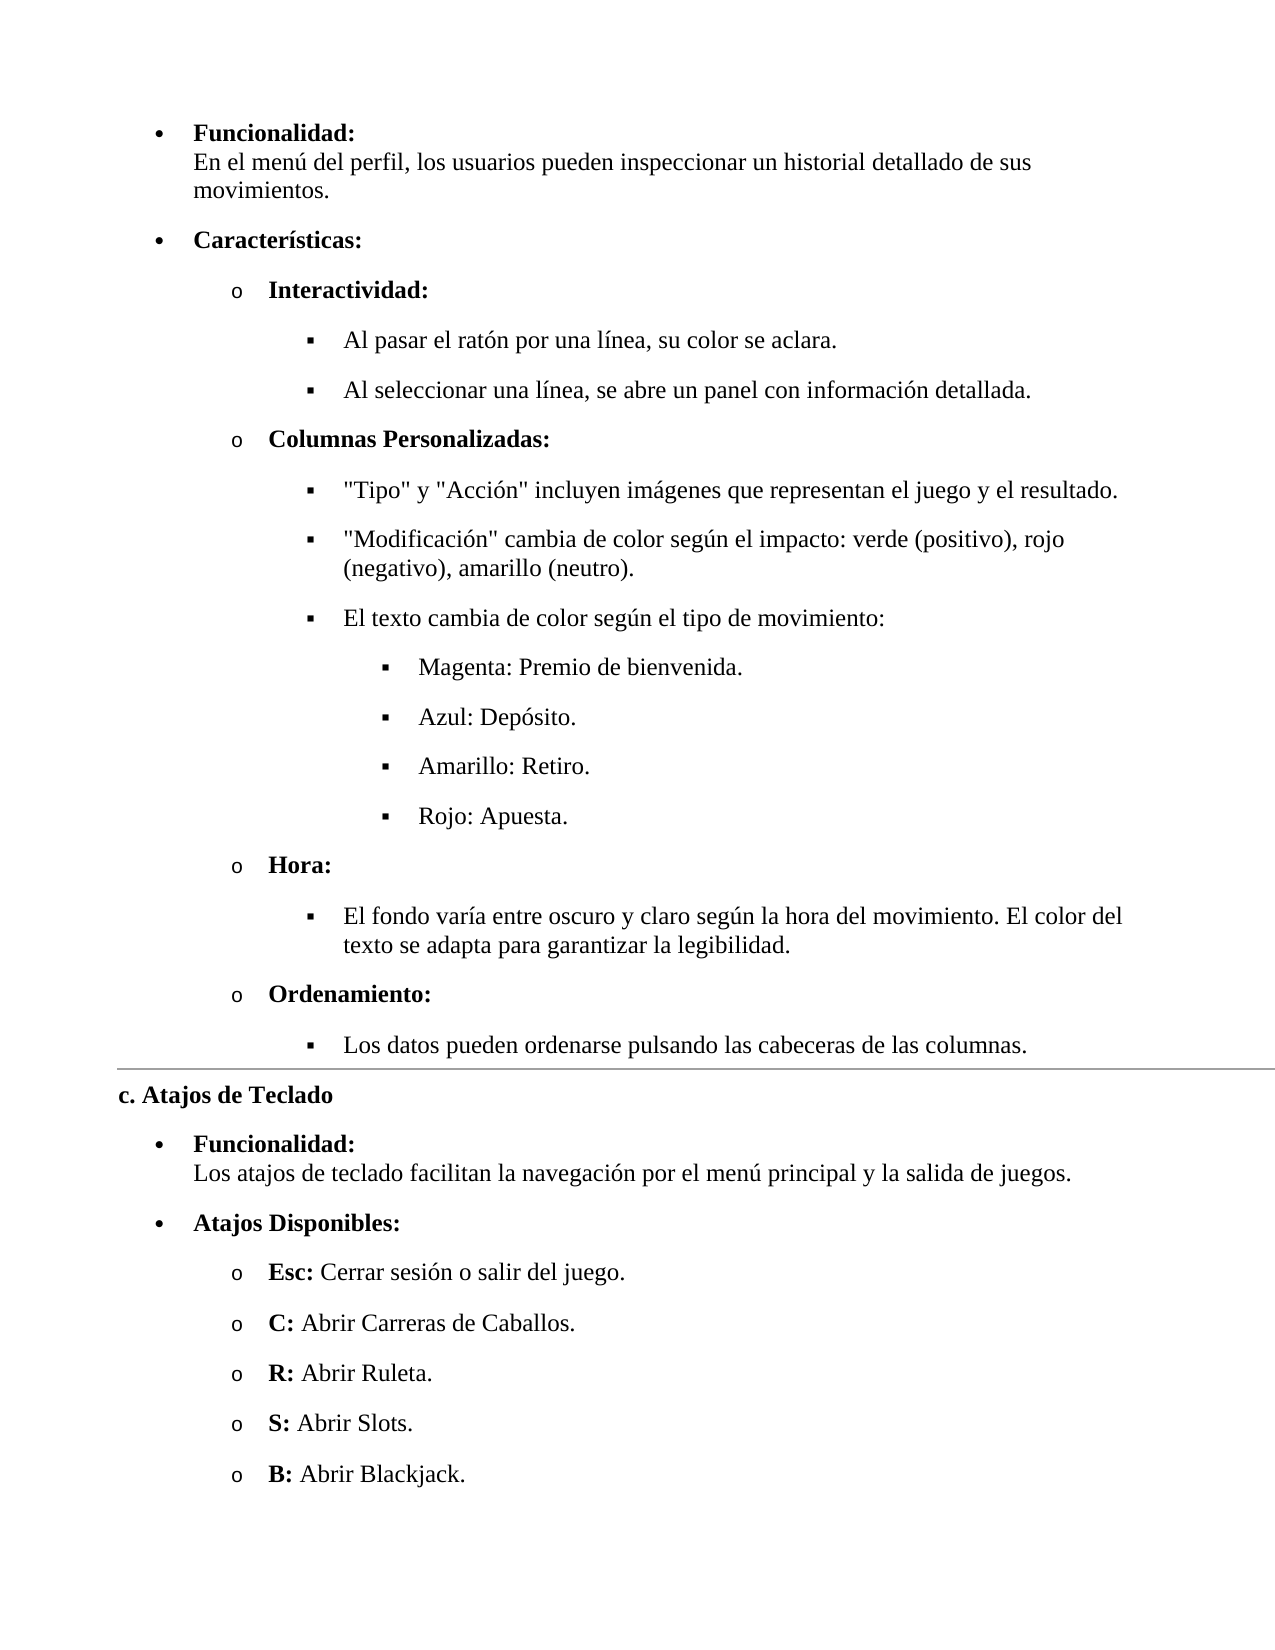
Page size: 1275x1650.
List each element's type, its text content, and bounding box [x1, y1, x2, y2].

list Funcionalidad: En el menú del perfil, los usuarios pueden inspeccionar un historial detallado de sus movimientos. [156, 118, 1157, 204]
list Rojo: Apuesta. [381, 801, 1157, 830]
list "Modificación" cambia de color según el impacto: verde (positivo), rojo (negativo), amarillo (neutro). [306, 524, 1157, 582]
list Hora: [231, 851, 1157, 880]
list R: Abrir Ruleta. [231, 1358, 1157, 1388]
list El texto cambia de color según el tipo de movimiento: [306, 603, 1157, 631]
list Amarillo: Retiro. [381, 751, 1157, 780]
list Al pasar el ratón por una línea, su color se aclara. [306, 325, 1157, 354]
list Magenta: Premio de bienvenida. [381, 652, 1157, 681]
subtitle c. Atajos de Teclado [118, 1080, 1157, 1108]
list B: Abrir Blackjack. [231, 1459, 1157, 1488]
list Interactividad: [231, 275, 1157, 304]
list Funcionalidad: Los atajos de teclado facilitan la navegación por el menú principal y la salida de juegos. [156, 1129, 1157, 1187]
list Esc: Cerrar sesión o salir del juego. [231, 1257, 1157, 1287]
list Atajos Disponibles: [156, 1208, 1157, 1236]
list Al seleccionar una línea, se abre un panel con información detallada. [306, 375, 1157, 403]
list Ordenamiento: [231, 979, 1157, 1009]
list Columnas Personalizadas: [231, 424, 1157, 454]
list Características: [156, 225, 1157, 254]
list S: Abrir Slots. [231, 1408, 1157, 1438]
list "Tipo" y "Acción" incluyen imágenes que representan el juego y el resultado. [306, 475, 1157, 503]
list Los datos pueden ordenarse pulsando las cabeceras de las columnas. [306, 1030, 1157, 1058]
list C: Abrir Carreras de Caballos. [231, 1308, 1157, 1337]
list El fondo varía entre oscuro y claro según la hora del movimiento. El color del texto se adapta para garantizar la legibilidad. [306, 901, 1157, 958]
list Azul: Depósito. [381, 702, 1157, 731]
